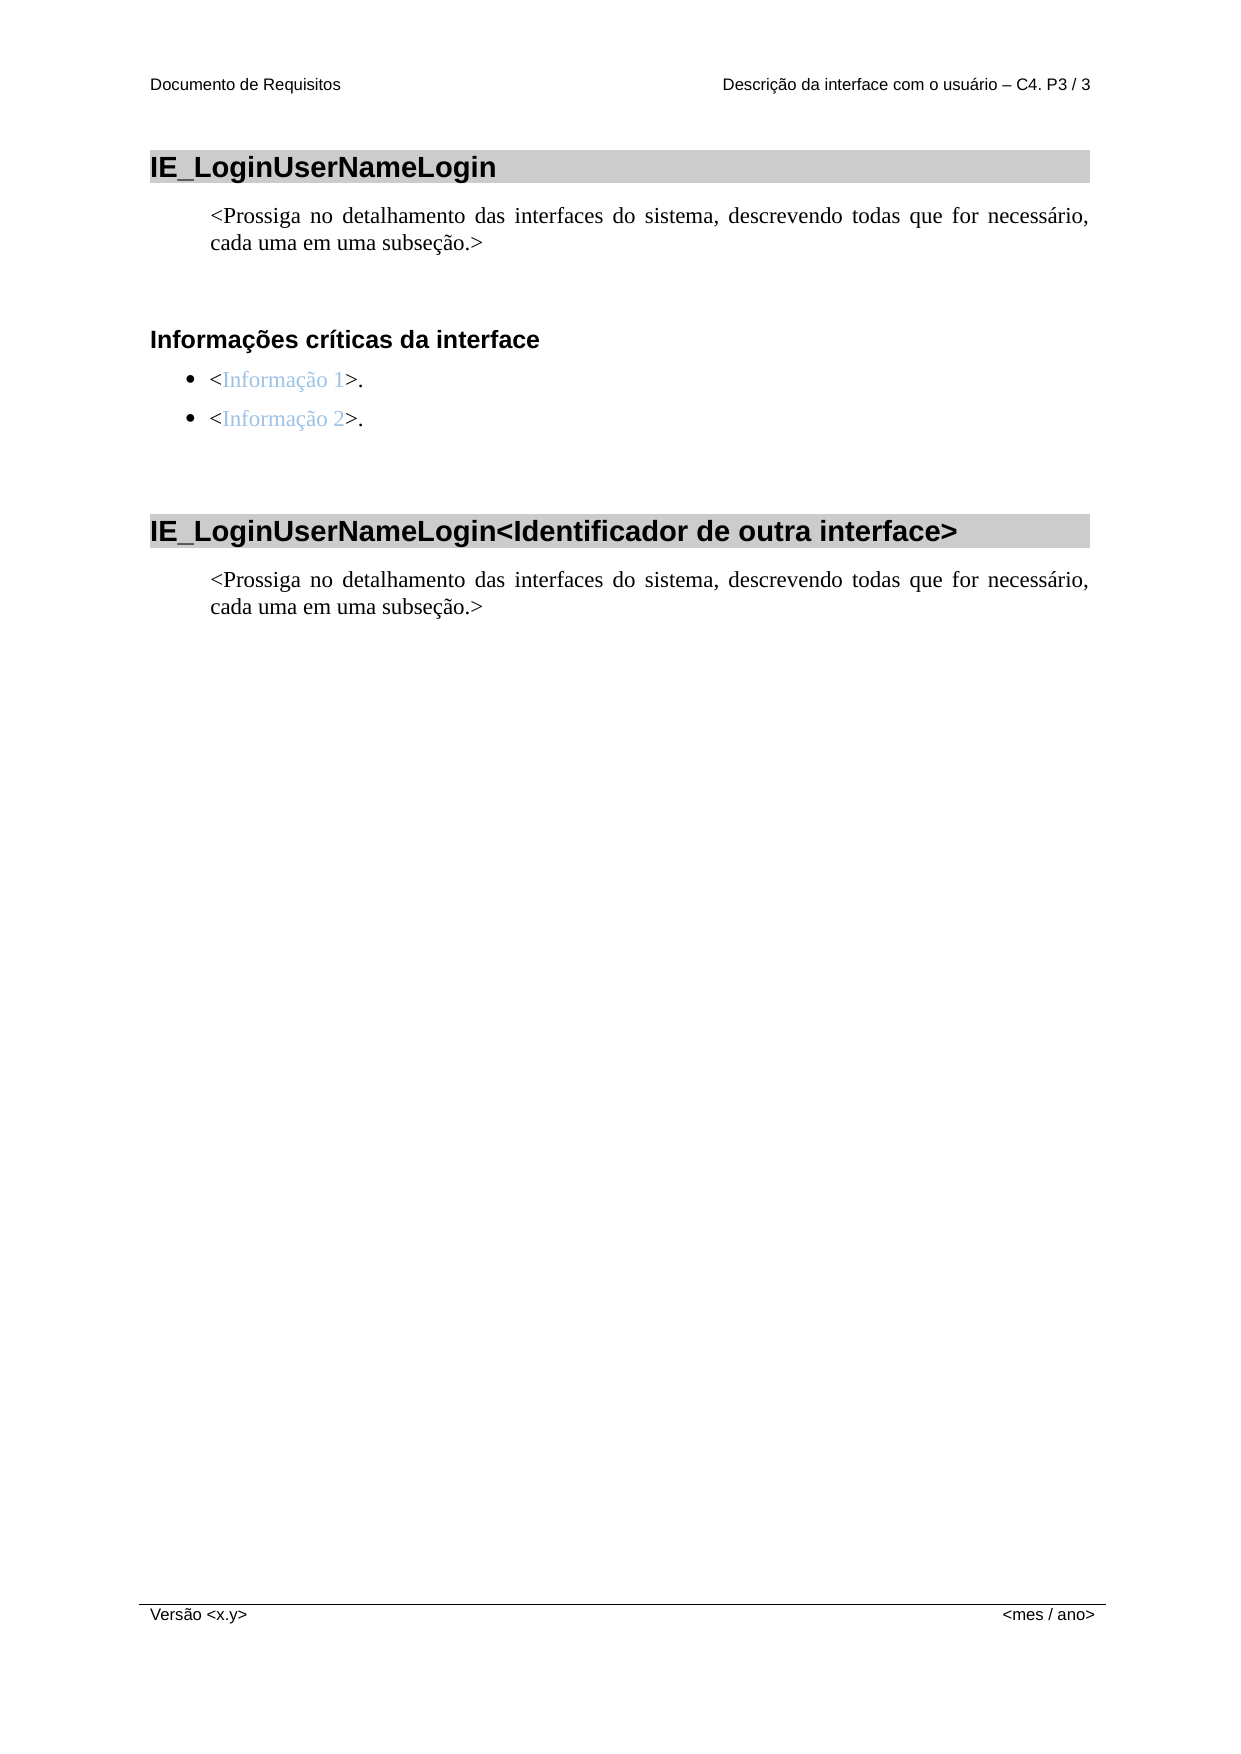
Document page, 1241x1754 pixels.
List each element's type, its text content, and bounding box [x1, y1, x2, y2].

subtitle IE_LoginUserNameLogin [150, 150, 1090, 183]
subtitle Informações críticas da interface [150, 325, 1090, 354]
text <Prossiga no detalhamento das interfaces do sistema, descrevendo todas que for necessário, cada uma em uma subseção.> [210, 566, 1090, 619]
text <Prossiga no detalhamento das interfaces do sistema, descrevendo todas que for necessário, cada uma em uma subseção.> [210, 202, 1090, 255]
list <Informação 2>. [186, 405, 1090, 432]
list <Informação 1>. [186, 366, 1090, 393]
subtitle IE_LoginUserNameLogin<Identificador de outra interface> [150, 514, 1090, 548]
